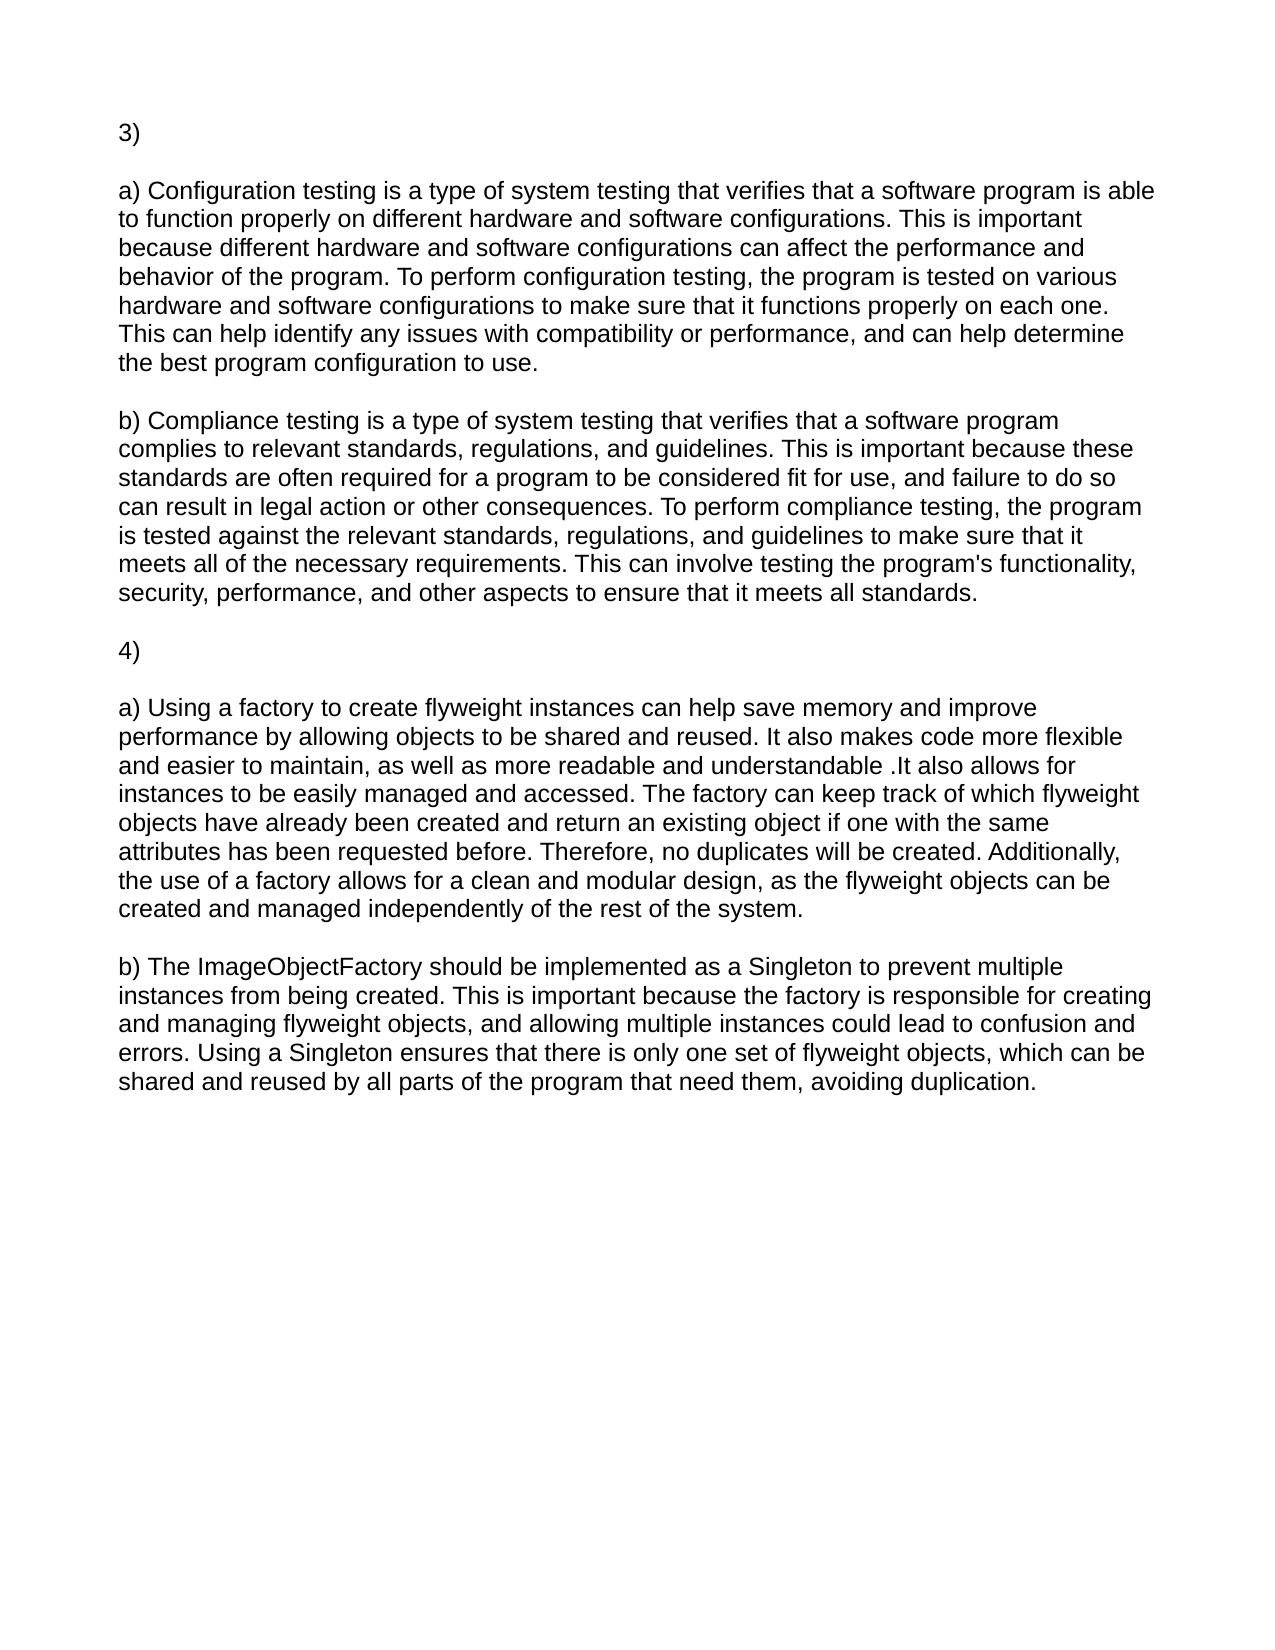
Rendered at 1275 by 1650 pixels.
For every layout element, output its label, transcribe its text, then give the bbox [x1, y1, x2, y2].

text a) Using a factory to create flyweight instances can help save memory and improve performance by allowing objects to be shared and reused. It also makes code more flexible and easier to maintain, as well as more readable and understandable .It also allows for instances to be easily managed and accessed. The factory can keep track of which flyweight objects have already been created and return an existing object if one with the same attributes has been requested before. Therefore, no duplicates will be created. Additionally, the use of a factory allows for a clean and modular design, as the flyweight objects can be created and managed independently of the rest of the system. [118, 693, 1157, 923]
text 4) [118, 636, 1157, 664]
text a) Configuration testing is a type of system testing that verifies that a software program is able to function properly on different hardware and software configurations. This is important because different hardware and software configurations can affect the performance and behavior of the program. To perform configuration testing, the program is tested on various hardware and software configurations to make sure that it functions properly on each one. This can help identify any issues with compatibility or performance, and can help determine the best program configuration to use. [118, 176, 1157, 377]
text 3) [118, 118, 1157, 147]
text b) The ImageObjectFactory should be implemented as a Singleton to prevent multiple instances from being created. This is important because the factory is responsible for creating and managing flyweight objects, and allowing multiple instances could lead to confusion and errors. Using a Singleton ensures that there is only one set of flyweight objects, which can be shared and reused by all parts of the program that need them, avoiding duplication. [118, 952, 1157, 1096]
text b) Compliance testing is a type of system testing that verifies that a software program complies to relevant standards, regulations, and guidelines. This is important because these standards are often required for a program to be considered fit for use, and failure to do so can result in legal action or other consequences. To perform compliance testing, the program is tested against the relevant standards, regulations, and guidelines to make sure that it meets all of the necessary requirements. This can involve testing the program's functionality, security, performance, and other aspects to ensure that it meets all standards. [118, 406, 1157, 607]
